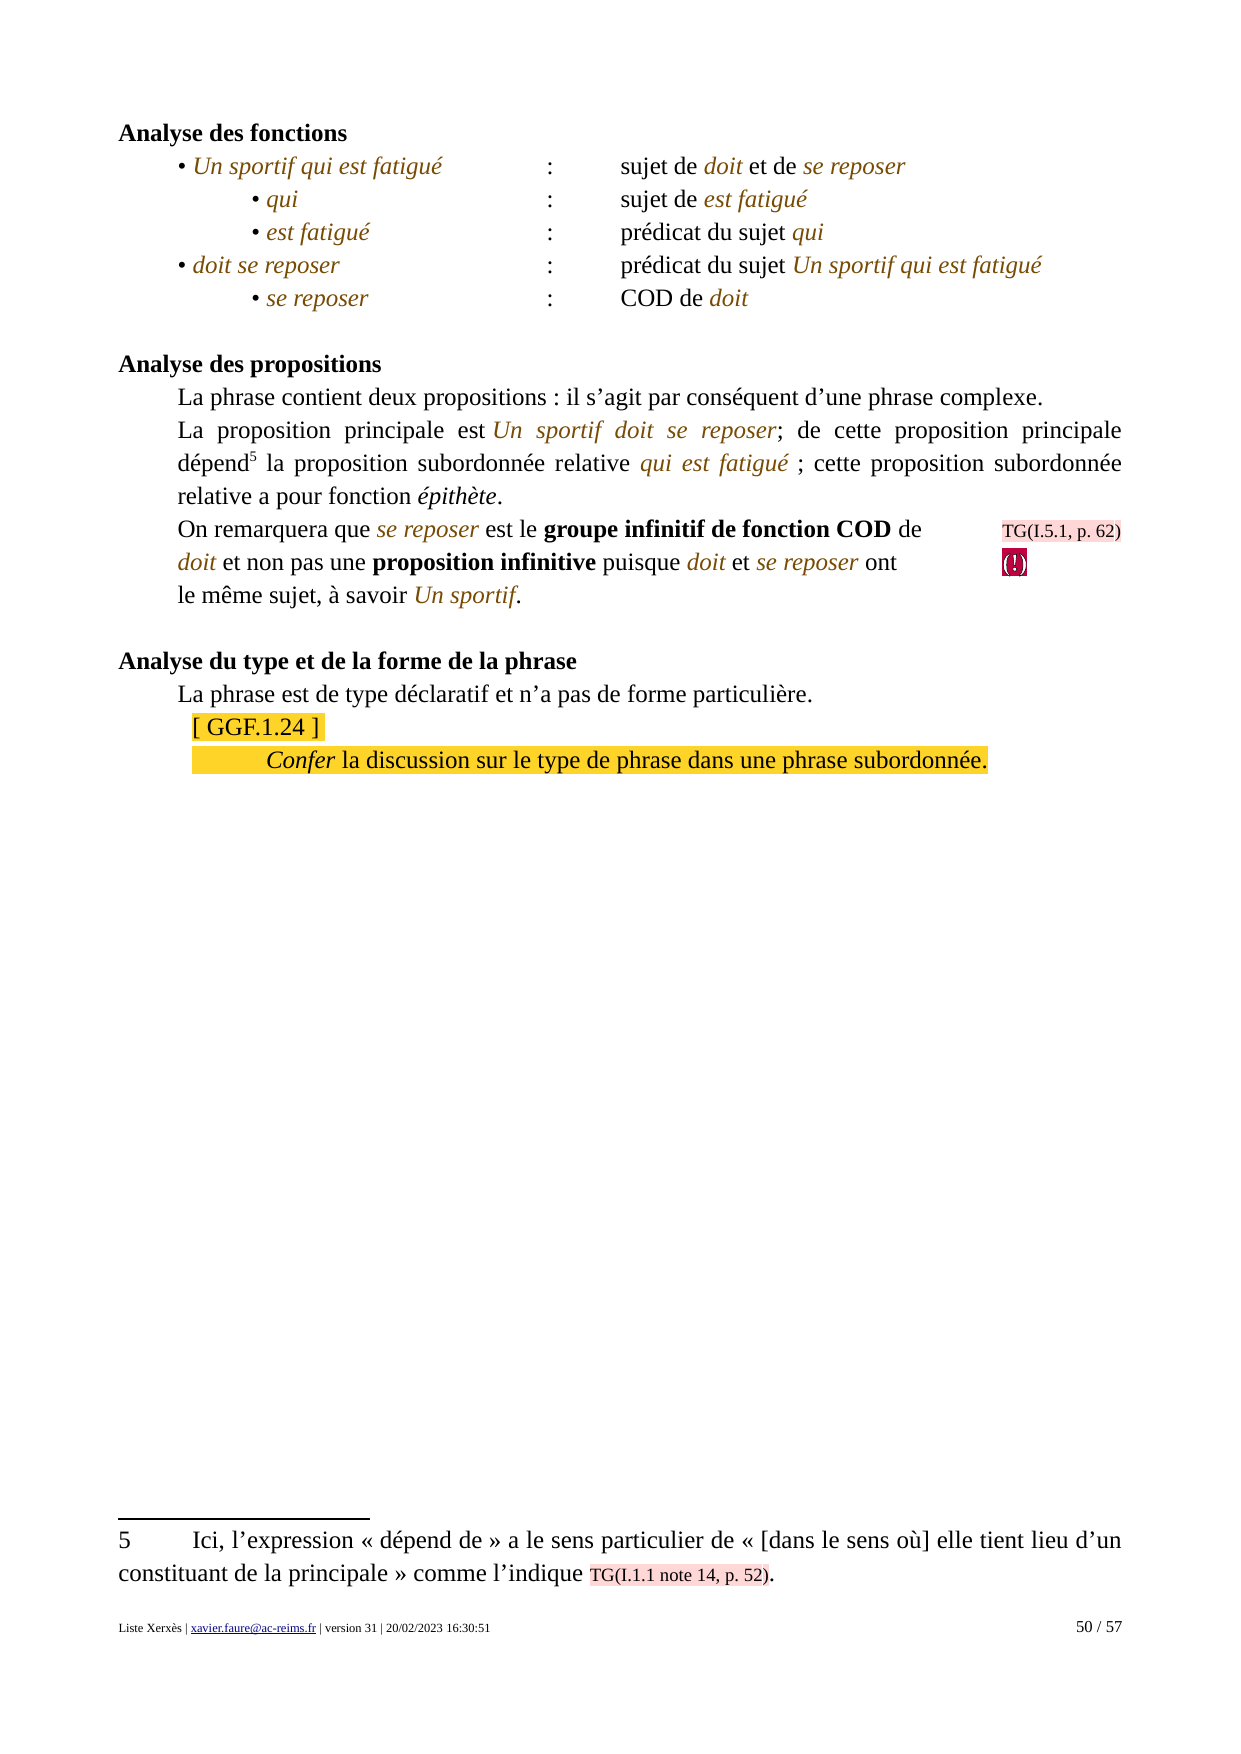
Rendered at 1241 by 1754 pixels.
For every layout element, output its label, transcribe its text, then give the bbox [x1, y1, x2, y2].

text Ici, l’expression « dépend de » a le sens particulier de « [dans le sens où] elle tient lieu d’un constituant de la principale » comme l’indique TG(I.1.1 note 14, p. 52). [118, 1525, 1122, 1587]
text • se reposer : COD de doit [177, 283, 1122, 312]
text • doit se reposer : prédicat du sujet Un sportif qui est fatigué [177, 250, 1122, 279]
text le même sujet, à savoir Un sportif. [177, 580, 1122, 609]
text • Un sportif qui est fatigué : sujet de doit et de se reposer [177, 151, 1122, 180]
text doit et non pas une proposition infinitive puisque doit et se reposer ont (!) [177, 547, 1122, 576]
text Analyse des fonctions [118, 118, 1122, 147]
text On remarquera que se reposer est le groupe infinitif de fonction COD de TG(I.5.1, p. 62) [177, 514, 1122, 543]
text Confer la discussion sur le type de phrase dans une phrase subordonnée. [118, 746, 192, 774]
text La phrase est de type déclaratif et n’a pas de forme particulière. [177, 679, 1122, 708]
text La proposition principale est Un sportif doit se reposer; de cette proposition principale dépend la proposition subordonnée relative qui est fatigué ; cette proposition subordonnée relative a pour fonction épithète. [177, 415, 1122, 510]
text [ GGF.1.24 ] [118, 712, 1122, 741]
text La phrase contient deux propositions : il s’agit par conséquent d’une phrase complexe. [177, 382, 1122, 411]
text Analyse des propositions [118, 349, 1122, 378]
text Confer la discussion sur le type de phrase dans une phrase subordonnée. [988, 746, 1122, 774]
text • est fatigué : prédicat du sujet qui [177, 217, 1122, 246]
text • qui : sujet de est fatigué [177, 184, 1122, 213]
text Analyse du type et de la forme de la phrase [118, 646, 1122, 675]
